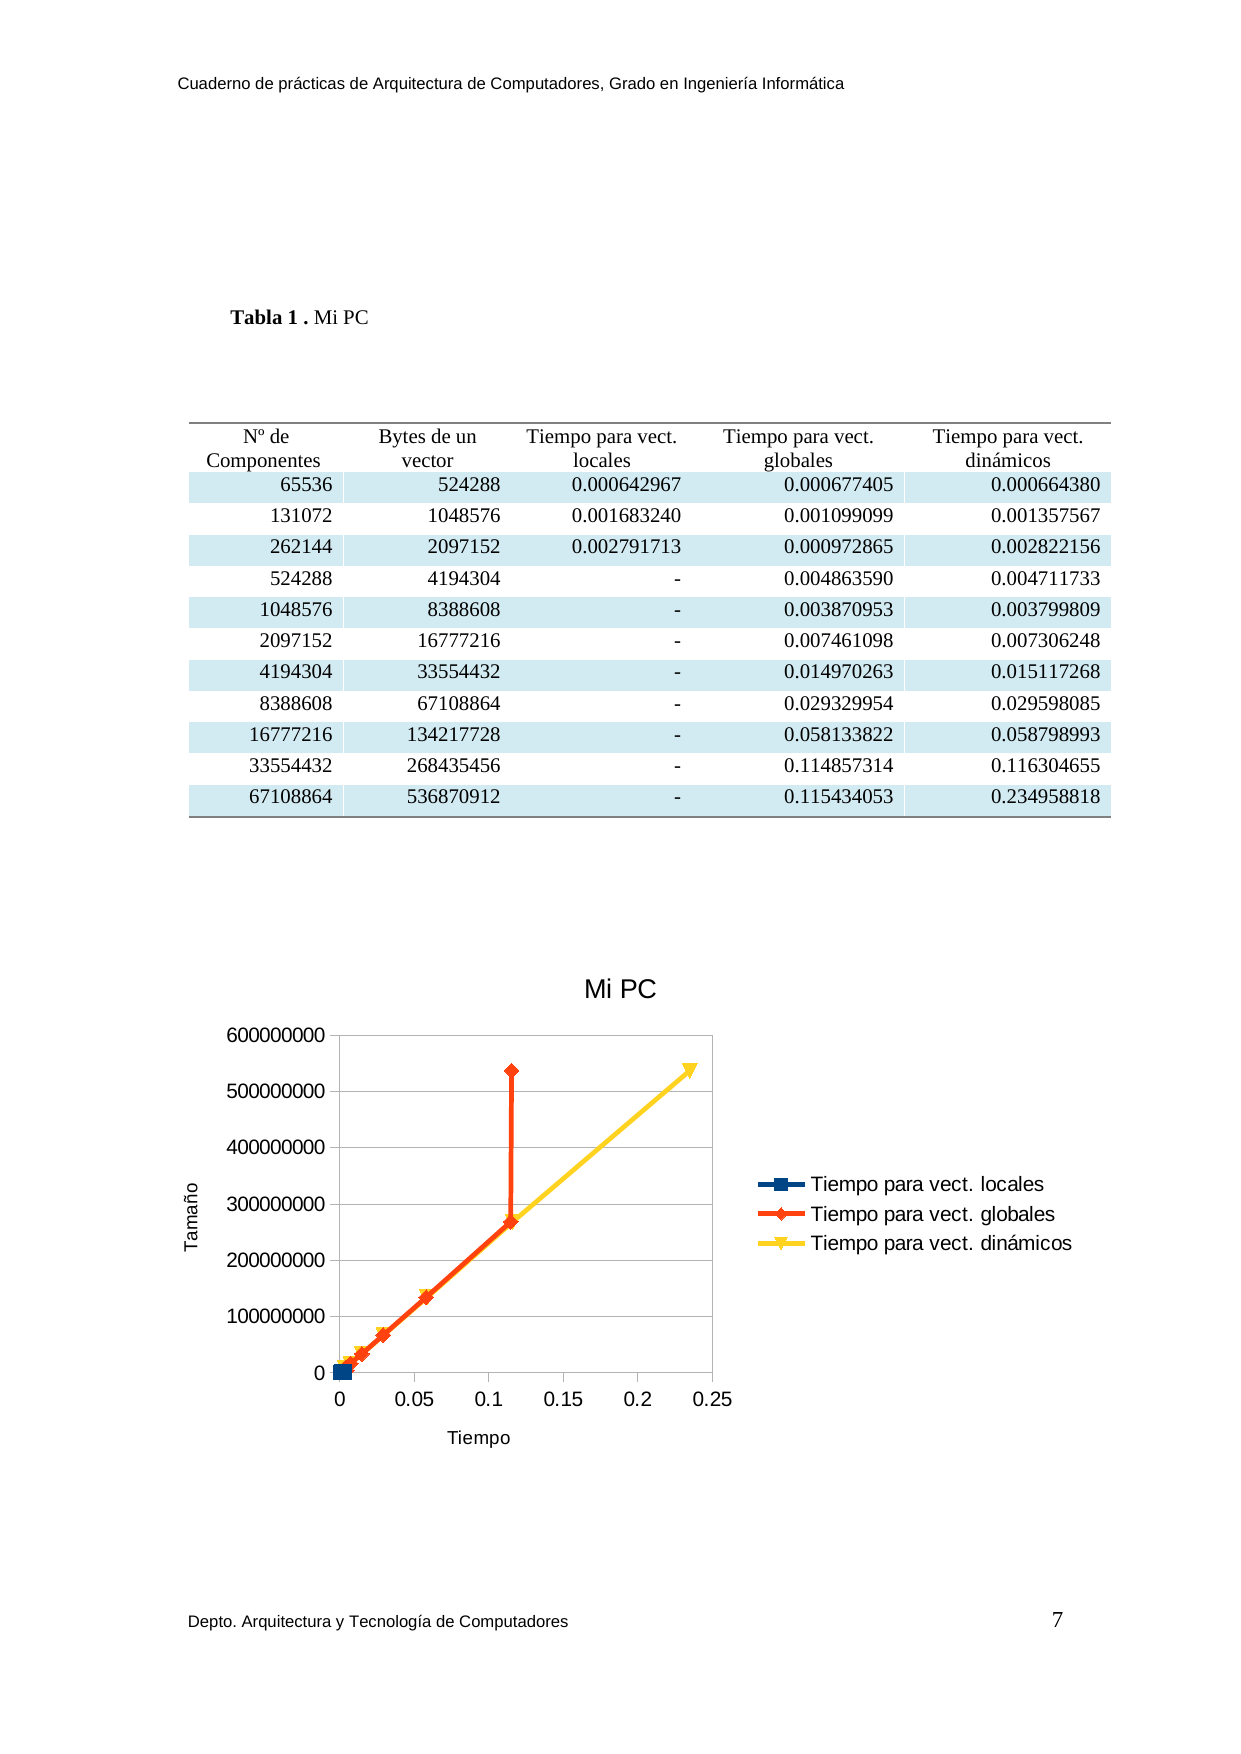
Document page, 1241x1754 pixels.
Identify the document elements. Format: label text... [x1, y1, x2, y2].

table_cell 16777216 [189, 722, 343, 753]
table_cell 0.014970263 [692, 660, 904, 691]
table_header Mi PC [144, 280, 1092, 329]
table_cell 4194304 [189, 660, 343, 691]
table_cell 131072 [189, 503, 343, 534]
table_cell 0.058133822 [692, 722, 904, 753]
table_cell 0.000642967 [511, 472, 692, 503]
table_header Tiempo para vect. globales [692, 424, 904, 472]
table_cell 8388608 [344, 597, 511, 628]
table_cell 67108864 [189, 785, 343, 816]
table_cell 0.000972865 [692, 535, 904, 566]
table_cell 0.001683240 [511, 503, 692, 534]
table_cell 0.004711733 [905, 566, 1111, 597]
table_cell 0.029329954 [692, 691, 904, 722]
table_header Nº de Componentes [189, 424, 343, 472]
table_cell 0.115434053 [692, 785, 904, 816]
table_header Tiempo para vect. dinámicos [905, 424, 1111, 472]
table_cell 0.004863590 [692, 566, 904, 597]
table_cell - [511, 628, 692, 659]
table_cell 4194304 [344, 566, 511, 597]
table_cell 2097152 [189, 628, 343, 659]
table_cell - [511, 597, 692, 628]
table_cell 0.002791713 [511, 535, 692, 566]
table_cell 0.114857314 [692, 753, 904, 784]
table_cell 65536 [189, 472, 343, 503]
table_cell 0.116304655 [905, 753, 1111, 784]
table_cell 0.015117268 [905, 660, 1111, 691]
table_cell 0.001099099 [692, 503, 904, 534]
table_cell 134217728 [344, 722, 511, 753]
table_cell 262144 [189, 535, 343, 566]
table_cell 524288 [344, 472, 511, 503]
table_cell 67108864 [344, 691, 511, 722]
table_cell - [511, 785, 692, 816]
table_cell 0.003870953 [692, 597, 904, 628]
table_cell 0.003799809 [905, 597, 1111, 628]
table_cell 1048576 [189, 597, 343, 628]
table_cell 0.007461098 [692, 628, 904, 659]
table_cell 0.029598085 [905, 691, 1111, 722]
table_cell 0.000677405 [692, 472, 904, 503]
table_cell 0.002822156 [905, 535, 1111, 566]
table_header Bytes de un vector [344, 424, 511, 472]
table_cell 0.058798993 [905, 722, 1111, 753]
table_cell - [511, 691, 692, 722]
table_cell - [511, 722, 692, 753]
table_cell - [511, 753, 692, 784]
table_cell 33554432 [344, 660, 511, 691]
table_cell 33554432 [189, 753, 343, 784]
table_cell 16777216 [344, 628, 511, 659]
table_cell [144, 329, 1092, 368]
table_cell - [511, 566, 692, 597]
table_cell 2097152 [344, 535, 511, 566]
table_cell 268435456 [344, 753, 511, 784]
table_cell 0.007306248 [905, 628, 1111, 659]
table_header Tiempo para vect. locales [511, 424, 692, 472]
table_cell 1048576 [344, 503, 511, 534]
table_cell 536870912 [344, 785, 511, 816]
table_cell 0.001357567 [905, 503, 1111, 534]
table_cell 8388608 [189, 691, 343, 722]
table_cell 524288 [189, 566, 343, 597]
table_cell - [511, 660, 692, 691]
table_cell 0.234958818 [905, 785, 1111, 816]
table_cell 0.000664380 [905, 472, 1111, 503]
